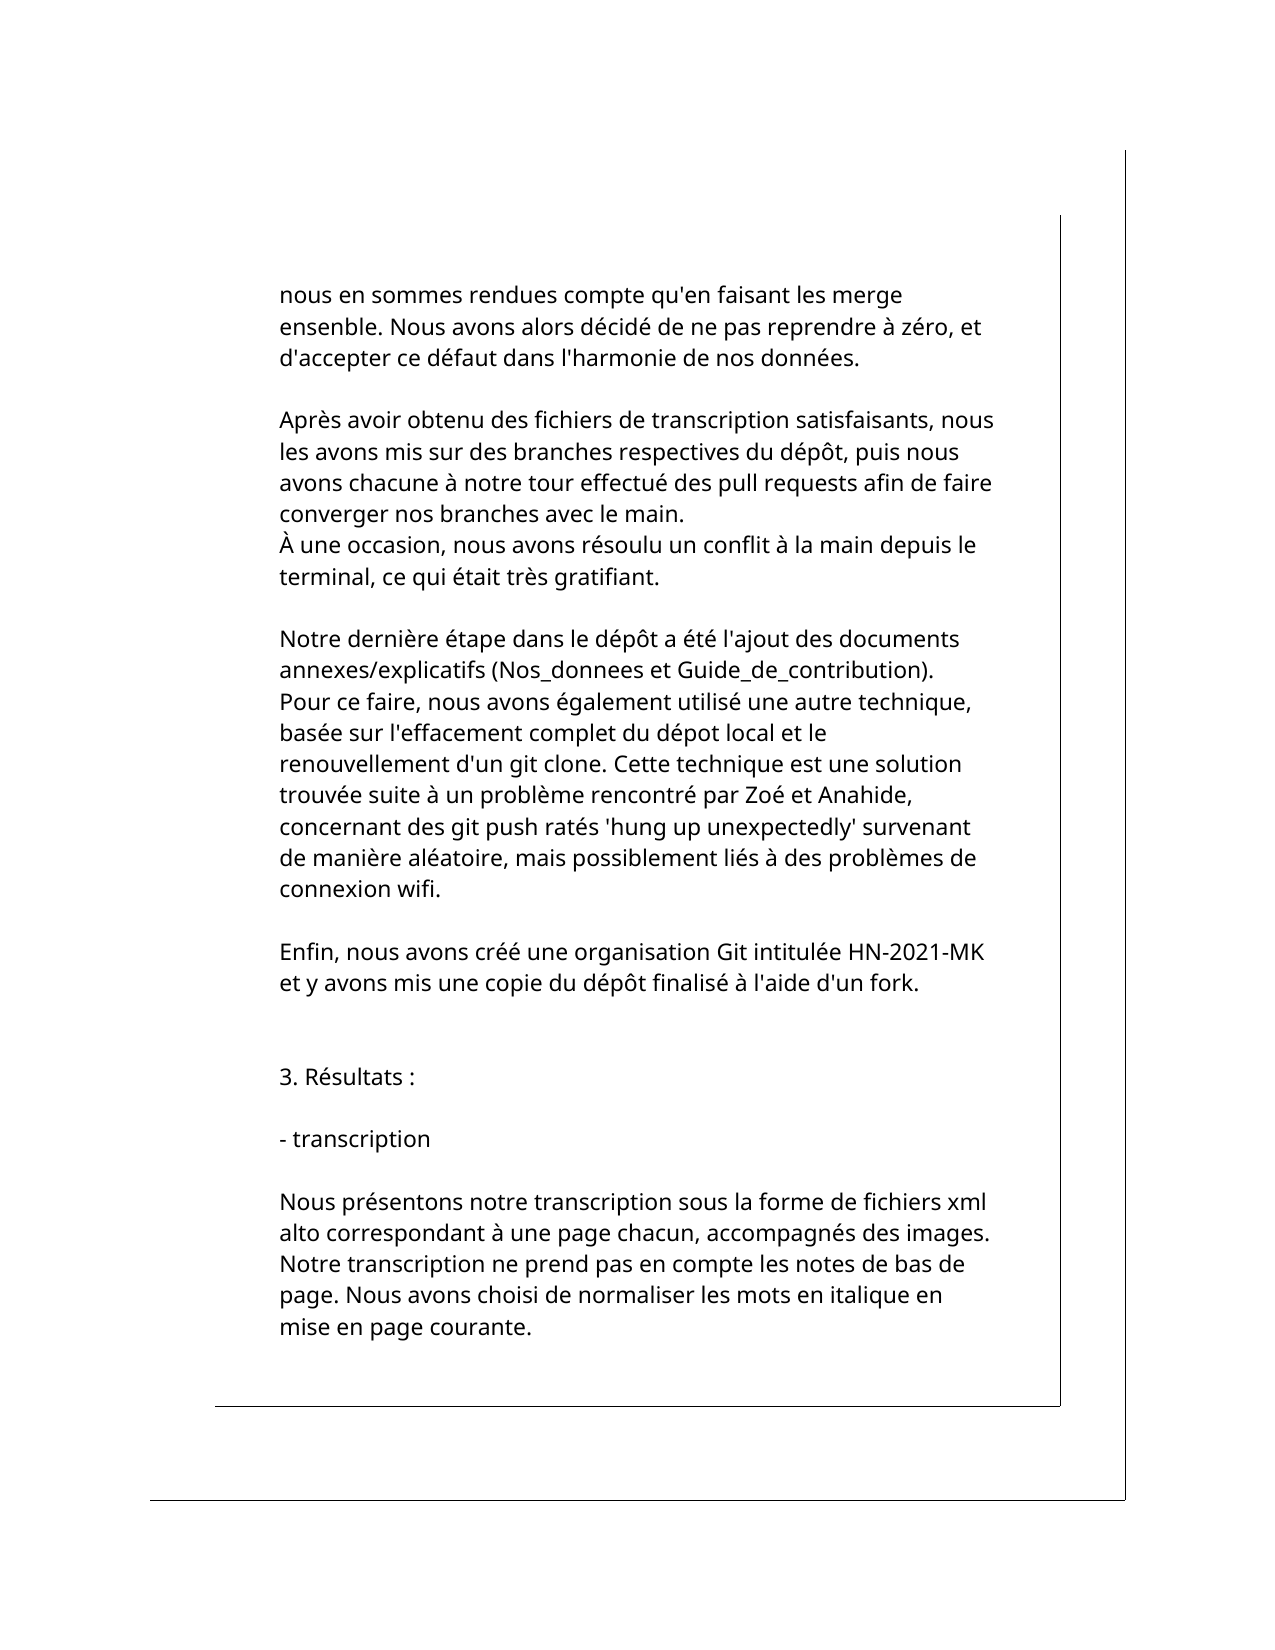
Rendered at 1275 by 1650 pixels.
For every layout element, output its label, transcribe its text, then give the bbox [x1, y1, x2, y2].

text - transcription [214, 1123, 1060, 1154]
text Notre transcription ne prend pas en compte les notes de bas de page. Nous avons choisi de normaliser les mots en italique en mise en page courante. [214, 1248, 1060, 1406]
text Pour ce faire, nous avons également utilisé une autre technique, basée sur l'effacement complet du dépot local et le renouvellement d'un git clone. Cette technique est une solution trouvée suite à un problème rencontré par Zoé et Anahide, concernant des git push ratés 'hung up unexpectedly' survenant de manière aléatoire, mais possiblement liés à des problèmes de connexion wifi. [214, 685, 1060, 904]
text Enfin, nous avons créé une organisation Git intitulée HN-2021-MK et y avons mis une copie du dépôt finalisé à l'aide d'un fork. [214, 935, 1060, 998]
text Nous présentons notre transcription sous la forme de fichiers xml alto correspondant à une page chacun, accompagnés des images. [214, 1185, 1060, 1248]
text Après avoir obtenu des fichiers de transcription satisfaisants, nous les avons mis sur des branches respectives du dépôt, puis nous avons chacune à notre tour effectué des pull requests afin de faire converger nos branches avec le main. [214, 404, 1060, 529]
text Notre dernière étape dans le dépôt a été l'ajout des documents annexes/explicatifs (Nos_donnees et Guide_de_contribution). [214, 623, 1060, 685]
text À une occasion, nous avons résoulu un conflit à la main depuis le terminal, ce qui était très gratifiant. [214, 529, 1060, 592]
text 3. Résultats : [214, 1060, 1060, 1092]
text nous en sommes rendues compte qu'en faisant les merge ensenble. Nous avons alors décidé de ne pas reprendre à zéro, et d'accepter ce défaut dans l'harmonie de nos données. [214, 214, 1060, 373]
